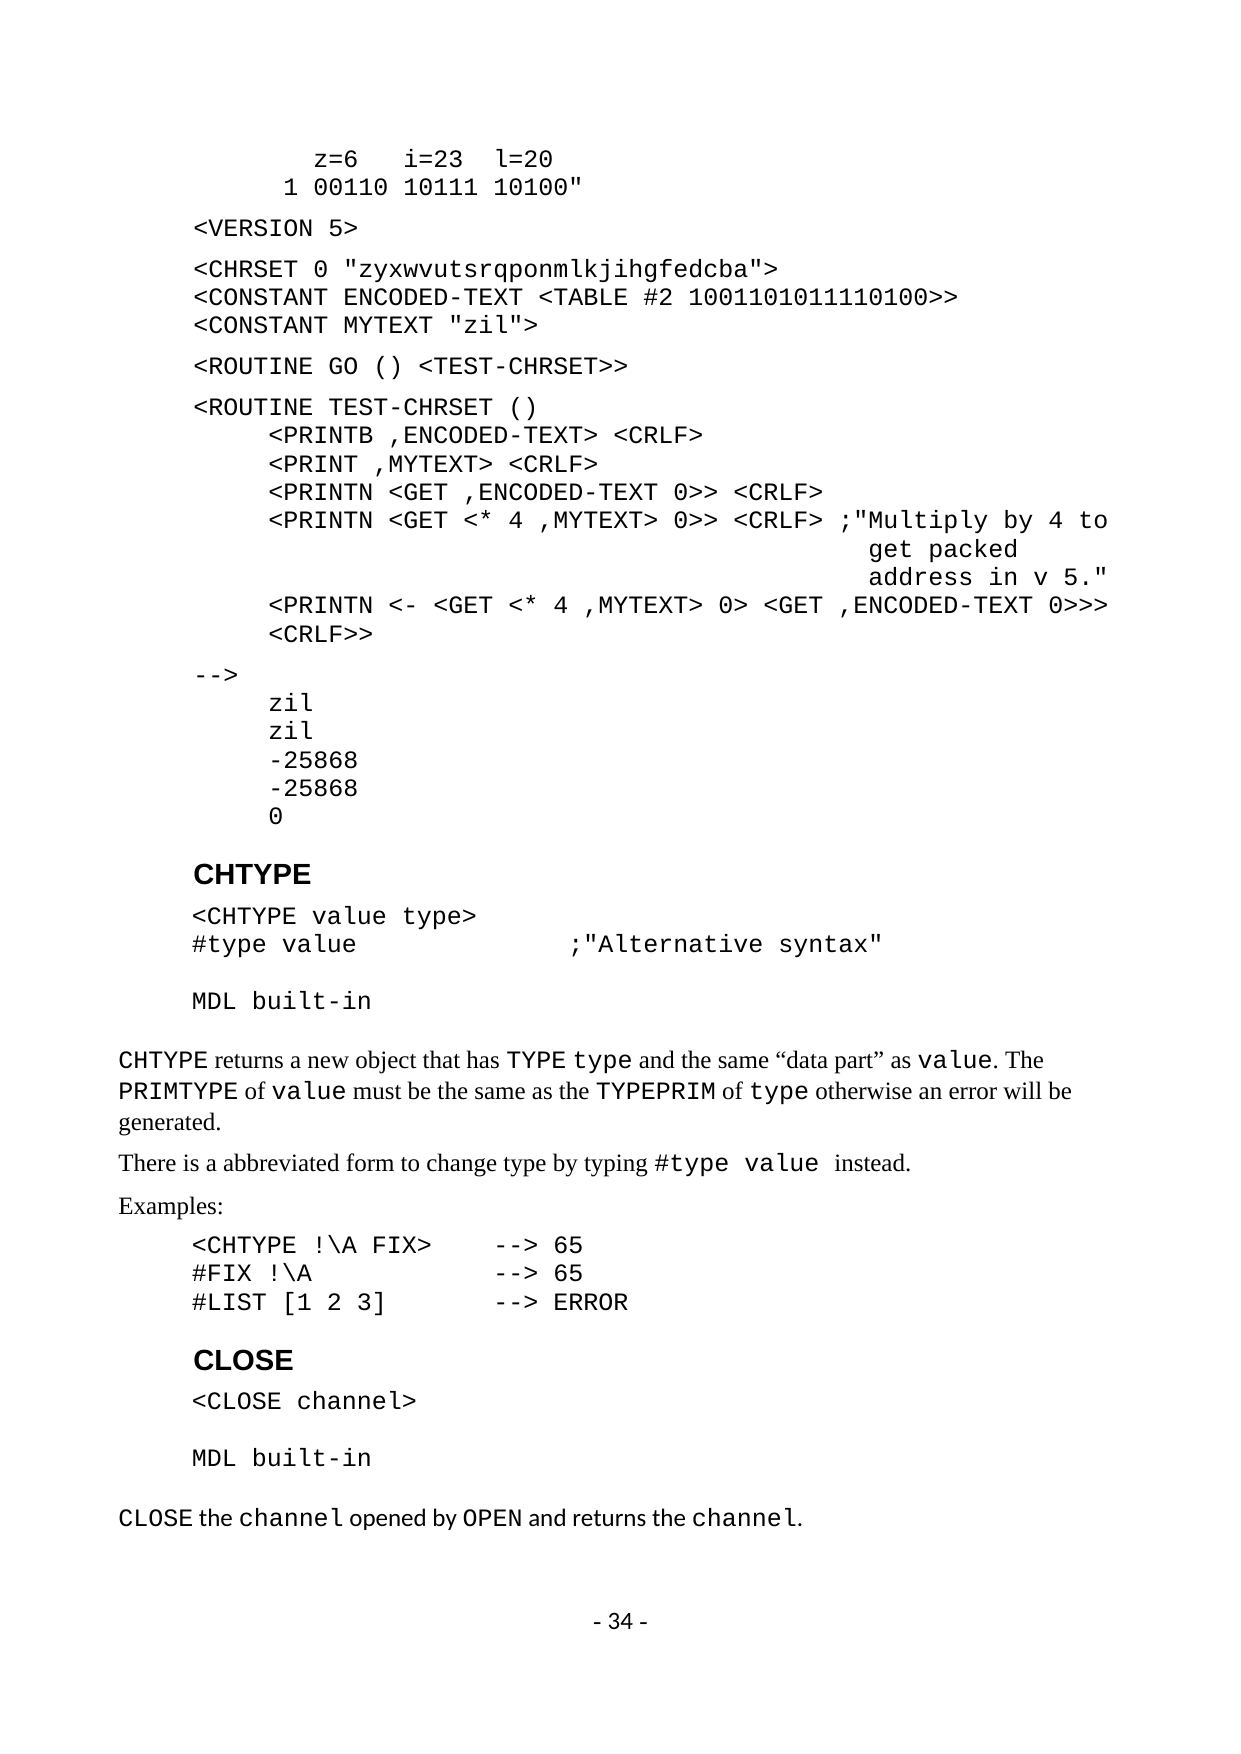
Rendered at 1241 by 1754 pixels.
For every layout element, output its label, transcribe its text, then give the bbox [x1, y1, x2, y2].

subtitle CHTYPE [118, 857, 1122, 891]
text <ROUTINE TEST-CHRSET () <PRINTB ,ENCODED-TEXT> <CRLF> <PRINT ,MYTEXT> <CRLF> <PRINTN <GET ,ENCODED-TEXT 0>> <CRLF> <PRINTN <GET <* 4 ,MYTEXT> 0>> <CRLF> ;"Multiply by 4 to get packed address in v 5." <PRINTN <- <GET <* 4 ,MYTEXT> 0> <GET ,ENCODED-TEXT 0>>> <CRLF>> [118, 395, 1122, 650]
text <CHTYPE !\A FIX> --> 65 [192, 1232, 1122, 1261]
text z=6 i=23 l=20 1 00110 10111 10100" [118, 118, 1122, 203]
text <VERSION 5> [118, 216, 1122, 244]
text CHTYPE returns a new object that has TYPE type and the same “data part” as value. The PRIMTYPE of value must be the same as the TYPEPRIM of type otherwise an error will be generated. [118, 1045, 1122, 1135]
text <CLOSE channel> [192, 1388, 1122, 1417]
text <CHTYPE value type> #type value ;"Alternative syntax" MDL built-in [192, 903, 1122, 1017]
text --> zil zil -25868 -25868 0 [118, 662, 1122, 832]
text CLOSE the channel opened by OPEN and returns the channel. [118, 1502, 1122, 1534]
text <ROUTINE GO () <TEST-CHRSET>> [118, 354, 1122, 382]
text #FIX !\A --> 65 [192, 1261, 1122, 1289]
text Examples: [118, 1191, 1122, 1220]
text <CHRSET 0 "zyxwvutsrqponmlkjihgfedcba"> <CONSTANT ENCODED-TEXT <TABLE #2 1001101011110100>> <CONSTANT MYTEXT "zil"> [118, 256, 1122, 341]
text #LIST [1 2 3] --> ERROR [192, 1289, 1122, 1317]
text There is a abbreviated form to change type by typing #type value instead. [118, 1148, 1122, 1179]
text MDL built-in [192, 1445, 1122, 1473]
subtitle CLOSE [118, 1342, 1122, 1376]
